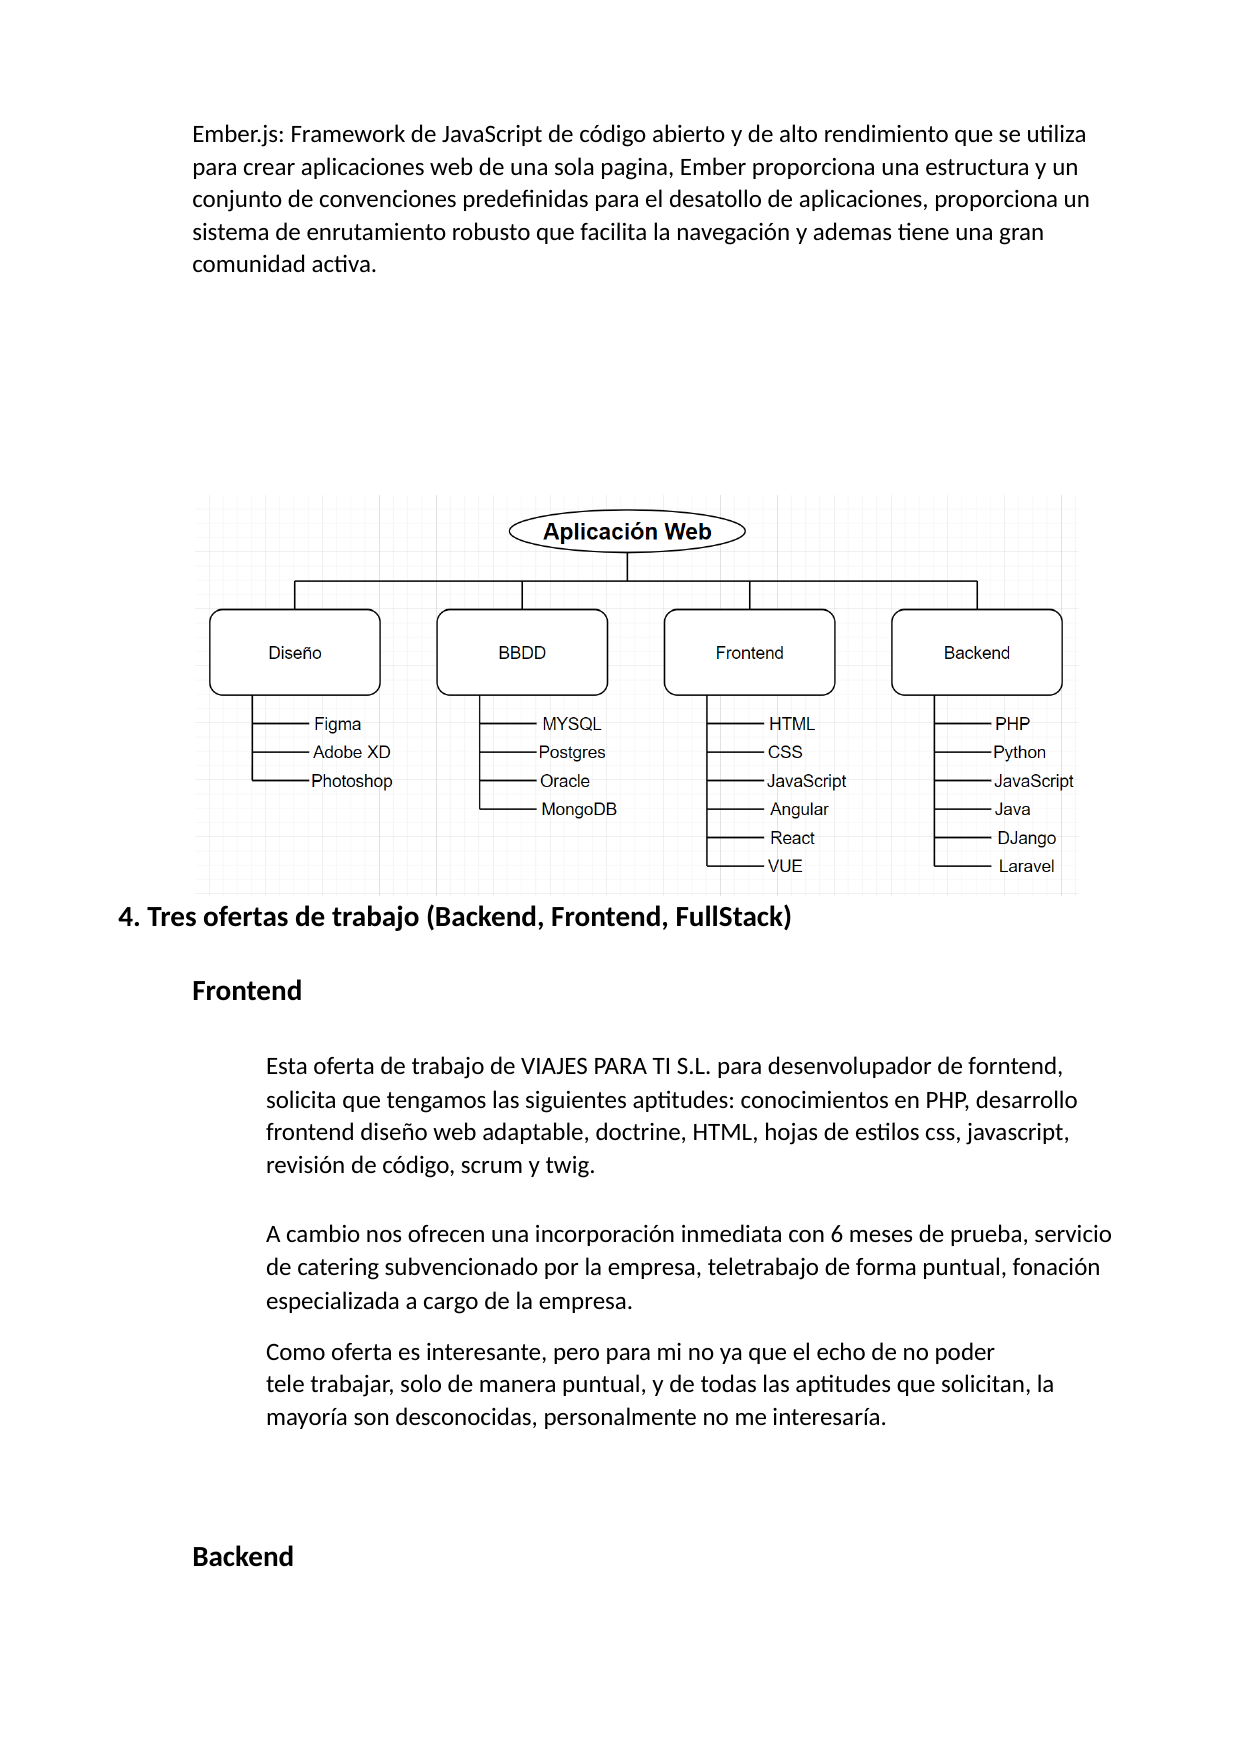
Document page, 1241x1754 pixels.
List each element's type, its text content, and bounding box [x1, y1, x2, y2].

text A cambio nos ofrecen una incorporación inmediata con 6 meses de prueba, servicio de catering subvencionado por la empresa, teletrabajo de forma puntual, fonación especializada a cargo de la empresa. [118, 1218, 1120, 1315]
text Esta oferta de trabajo de VIAJES PARA TI S.L. para desenvolupador de forntend, solicita que tengamos las siguientes aptitudes: conocimientos en PHP, desarrollo frontend diseño web adaptable, doctrine, HTML, hojas de estilos css, javascript, revisión de código, scrum y twig. [118, 1046, 1122, 1179]
picture [195, 495, 1079, 896]
text Frontend [118, 972, 1122, 1008]
text Ember.js: Framework de JavaScript de código abierto y de alto rendimiento que se utiliza para crear aplicaciones web de una sola pagina, Ember proporciona una estructura y un conjunto de convenciones predefinidas para el desatollo de aplicaciones, proporciona un sistema de enrutamiento robusto que facilita la navegación y ademas tiene una gran comunidad activa. [118, 118, 1122, 279]
text Como oferta es interesante, pero para mi no ya que el echo de no poder tele trabajar, solo de manera puntual, y de todas las aptitudes que solicitan, la mayoría son desconocidas, personalmente no me interesaría. [118, 1336, 1122, 1431]
text 4. Tres ofertas de trabajo (Backend, Frontend, FullStack) [118, 523, 1122, 933]
text Backend [118, 1538, 1122, 1574]
